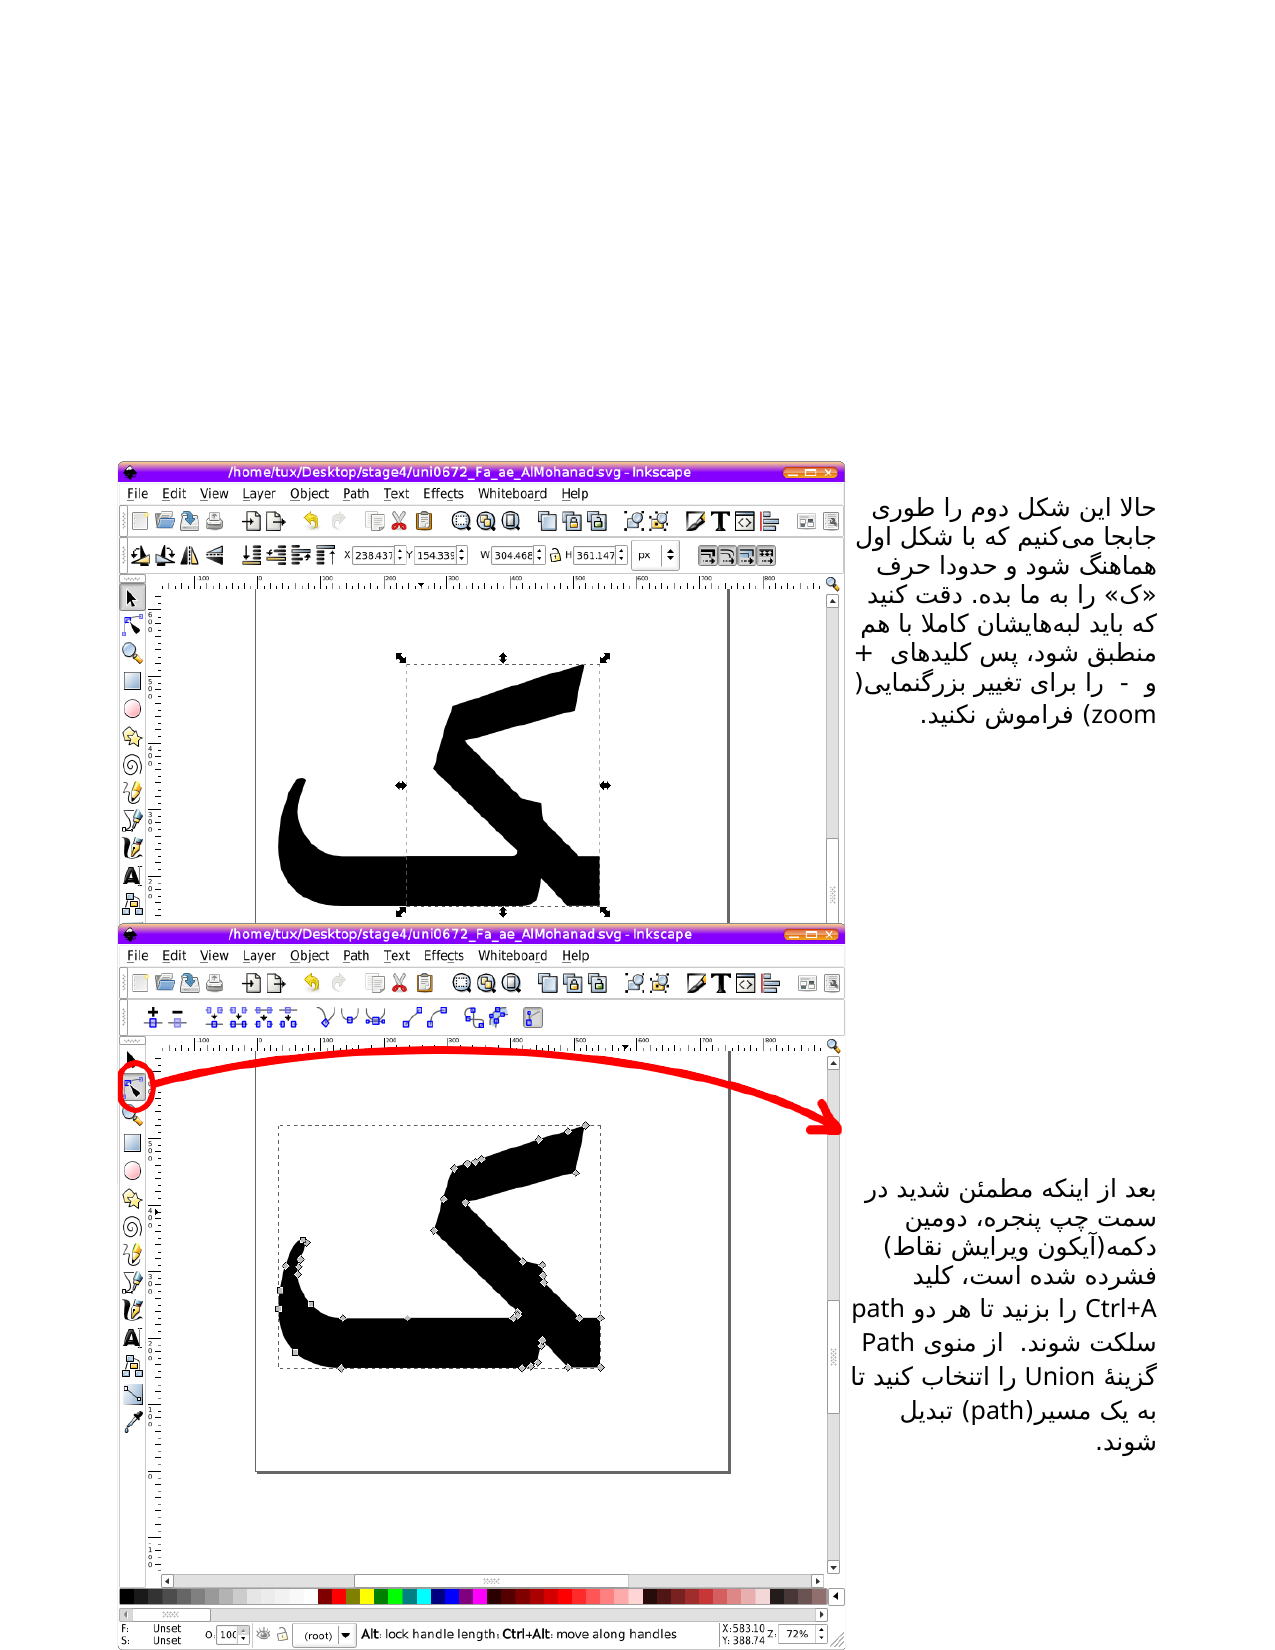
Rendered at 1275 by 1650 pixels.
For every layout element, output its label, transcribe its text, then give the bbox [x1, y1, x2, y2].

text حالا این شکل دوم را طوری جابجا می‌کنیم که با شکل اول هماهنگ شود و حدودا حرف «ک» را به ما بده. دقت کنید که باید لبه‌هایشان کاملا با هم منطبق شود، پس کلیدهای + و - را برای تغییر بزرگنمایی(zoom) فراموش نکنید. [845, 493, 1157, 731]
picture [117, 461, 846, 1650]
text بعد از اینکه مطمئن شدید در سمت چپ پنجره، دومین دکمه(آیکون ویرایش نقاط) فشرده شده است، کلید Ctrl+A را بزنید تا هر دو path سلکت شوند. از منوی Path گزینهٔ Union را اتنخاب کنید تا به یک مسیر(path) تبدیل شوند. [846, 1174, 1157, 1456]
